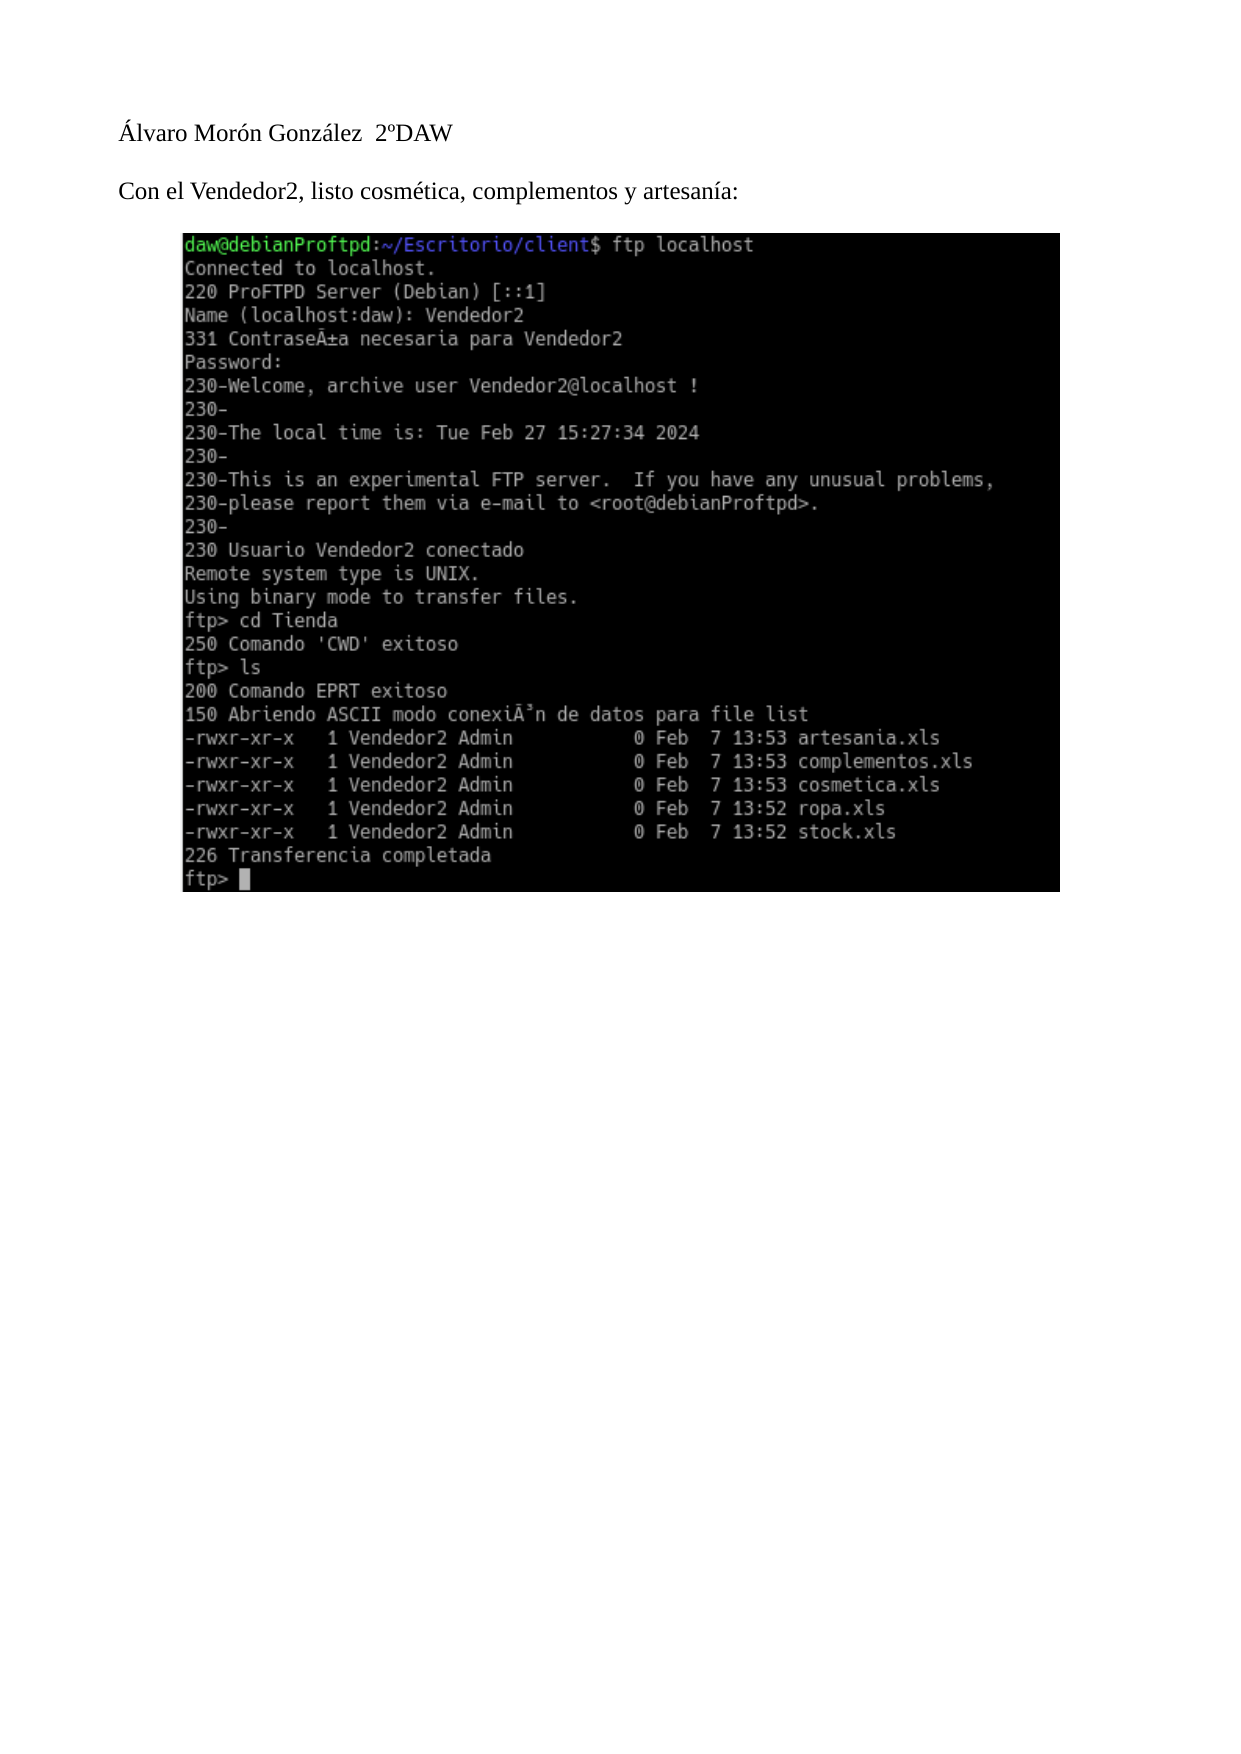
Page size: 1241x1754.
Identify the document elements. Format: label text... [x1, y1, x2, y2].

text Con el Vendedor2, listo cosmética, complementos y artesanía: [118, 176, 1122, 205]
picture [180, 233, 1060, 892]
